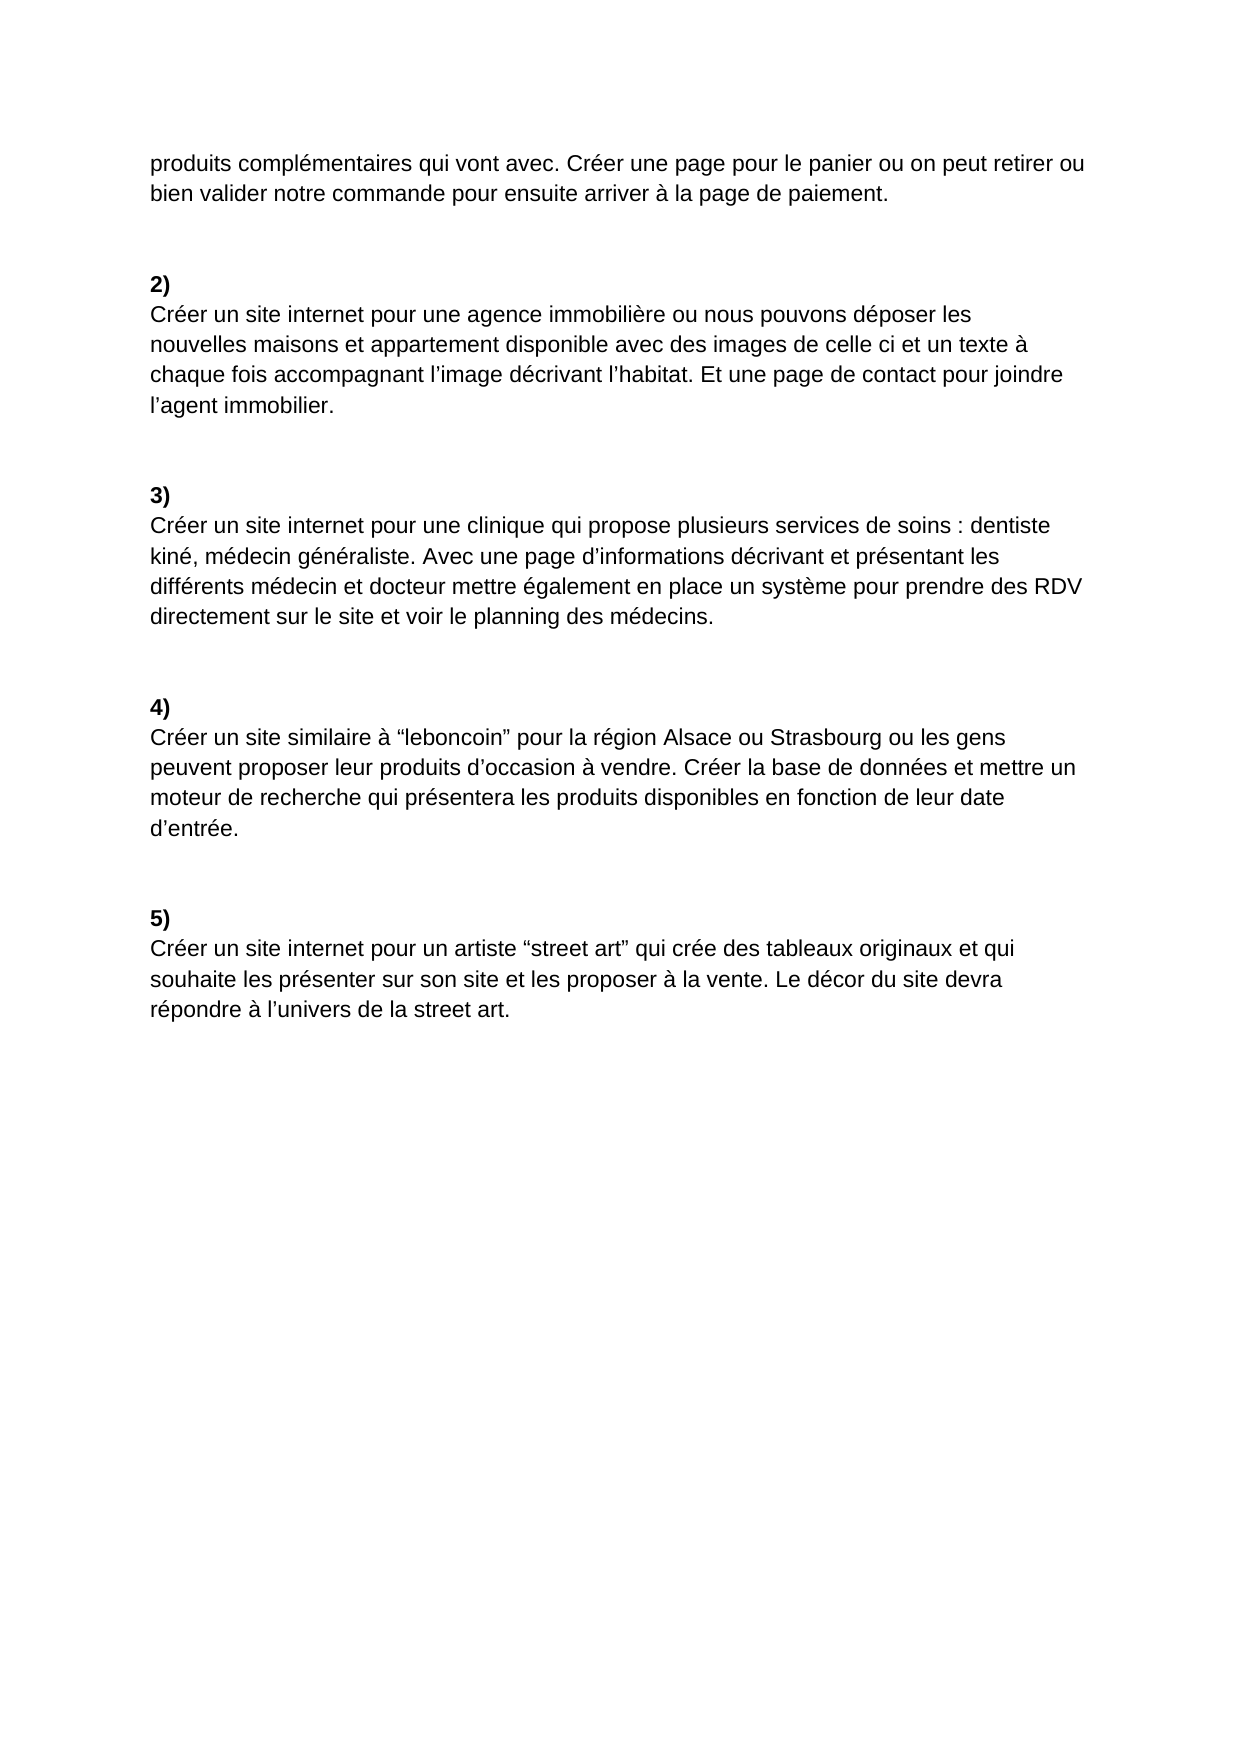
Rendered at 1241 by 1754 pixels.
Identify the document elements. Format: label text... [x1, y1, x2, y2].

text Créer un site internet pour une agence immobilière ou nous pouvons déposer les [150, 301, 1090, 327]
text produits complémentaires qui vont avec. Créer une page pour le panier ou on peut retirer ou [150, 150, 1090, 176]
text souhaite les présenter sur son site et les proposer à la vente. Le décor du site devra [150, 966, 1090, 992]
text chaque fois accompagnant l’image décrivant l’habitat. Et une page de contact pour joindre [150, 361, 1090, 388]
text kiné, médecin généraliste. Avec une page d’informations décrivant et présentant les [150, 543, 1090, 569]
text l’agent immobilier. [150, 392, 1090, 418]
text moteur de recherche qui présentera les produits disponibles en fonction de leur date [150, 784, 1090, 811]
text 2) [150, 271, 1090, 297]
text d’entrée. [150, 814, 1090, 841]
text bien valider notre commande pour ensuite arriver à la page de paiement. [150, 180, 1090, 207]
text Créer un site internet pour un artiste “street art” qui crée des tableaux originaux et qui [150, 935, 1090, 962]
text différents médecin et docteur mettre également en place un système pour prendre des RDV [150, 573, 1090, 599]
text directement sur le site et voir le planning des médecins. [150, 603, 1090, 629]
text Créer un site similaire à “leboncoin” pour la région Alsace ou Strasbourg ou les gens [150, 724, 1090, 750]
text nouvelles maisons et appartement disponible avec des images de celle ci et un texte à [150, 331, 1090, 358]
text 5) [150, 905, 1090, 932]
text répondre à l’univers de la street art. [150, 996, 1090, 1022]
text 4) [150, 694, 1090, 720]
text peuvent proposer leur produits d’occasion à vendre. Créer la base de données et mettre un [150, 754, 1090, 781]
text 3) [150, 482, 1090, 509]
text Créer un site internet pour une clinique qui propose plusieurs services de soins : dentiste [150, 512, 1090, 539]
